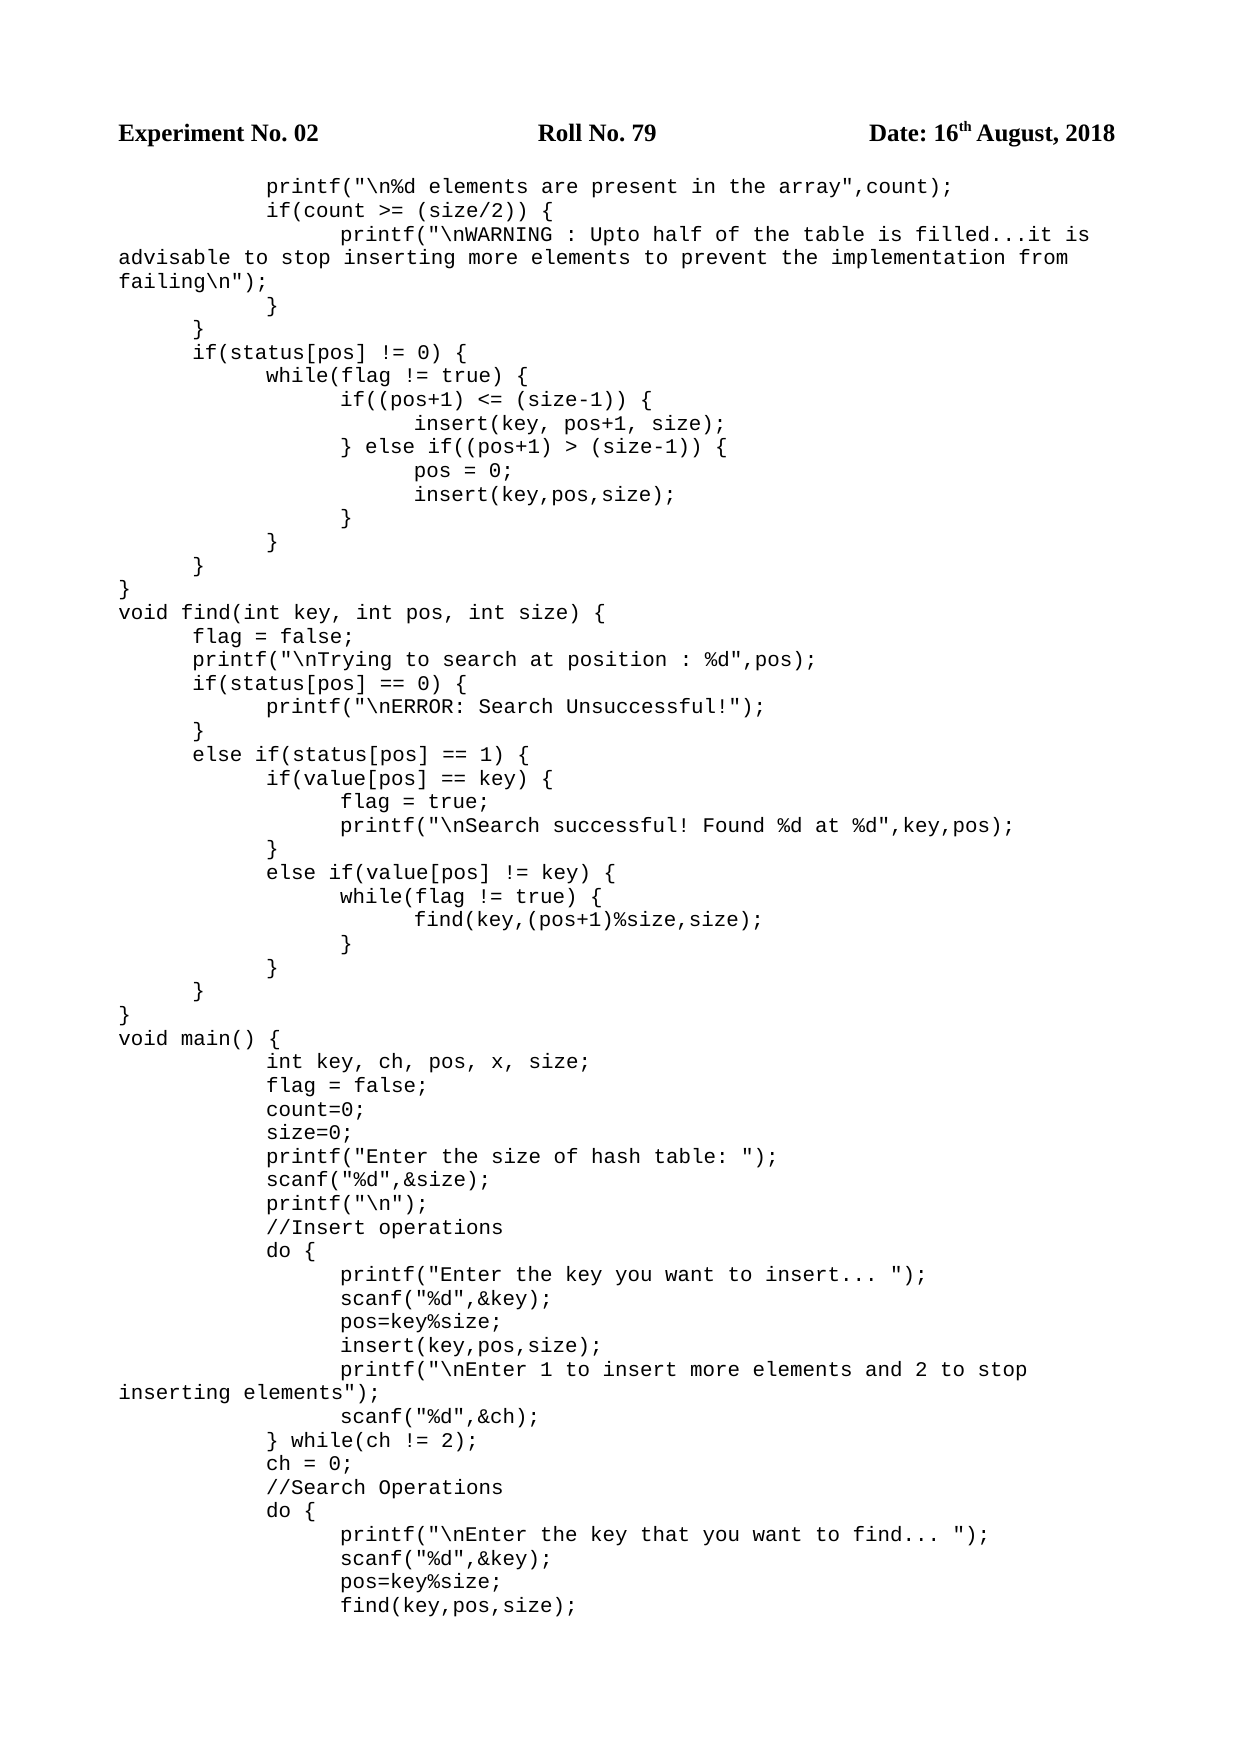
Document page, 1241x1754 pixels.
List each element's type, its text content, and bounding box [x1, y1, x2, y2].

text scanf("%d",&ch); [118, 1406, 1122, 1429]
text insert(key,pos,size); [118, 1335, 1122, 1359]
text } while(ch != 2); [118, 1429, 1122, 1453]
text scanf("%d",&key); [118, 1288, 1122, 1311]
text } [118, 720, 1122, 744]
text void main() { [118, 1028, 1122, 1051]
text //Search Operations [118, 1477, 1122, 1501]
text } [118, 318, 1122, 342]
text insert(key,pos,size); [118, 484, 1122, 507]
text } [118, 578, 1122, 602]
text printf("\n"); [118, 1193, 1122, 1217]
text } [118, 1004, 1122, 1028]
text find(key,pos,size); [118, 1595, 1122, 1619]
text printf("Enter the size of hash table: "); [118, 1146, 1122, 1169]
text } [118, 933, 1122, 957]
text find(key,(pos+1)%size,size); [118, 909, 1122, 933]
text if((pos+1) <= (size-1)) { [118, 389, 1122, 413]
text void find(int key, int pos, int size) { [118, 602, 1122, 626]
text } else if((pos+1) > (size-1)) { [118, 436, 1122, 460]
text size=0; [118, 1122, 1122, 1146]
text } [118, 531, 1122, 555]
text printf("Enter the key you want to insert... "); [118, 1264, 1122, 1288]
text while(flag != true) { [118, 886, 1122, 909]
text if(value[pos] == key) { [118, 767, 1122, 791]
text } [118, 294, 1122, 318]
text while(flag != true) { [118, 366, 1122, 389]
text printf("\nERROR: Search Unsuccessful!"); [118, 697, 1122, 720]
text else if(status[pos] == 1) { [118, 744, 1122, 767]
text insert(key, pos+1, size); [118, 413, 1122, 436]
text pos=key%size; [118, 1311, 1122, 1335]
text //Insert operations [118, 1217, 1122, 1240]
text printf("\nEnter the key that you want to find... "); [118, 1524, 1122, 1548]
text printf("\nSearch successful! Found %d at %d",key,pos); [118, 815, 1122, 838]
text int key, ch, pos, x, size; [118, 1051, 1122, 1075]
text scanf("%d",&size); [118, 1169, 1122, 1193]
text } [118, 555, 1122, 578]
text pos=key%size; [118, 1571, 1122, 1595]
text printf("\nTrying to search at position : %d",pos); [118, 649, 1122, 673]
text scanf("%d",&key); [118, 1548, 1122, 1571]
text flag = true; [118, 791, 1122, 815]
text } [118, 980, 1122, 1004]
text } [118, 957, 1122, 980]
text printf("\n%d elements are present in the array",count); [118, 176, 1122, 200]
text pos = 0; [118, 460, 1122, 484]
text } [118, 507, 1122, 531]
text printf("\nEnter 1 to insert more elements and 2 to stop inserting elements"); [118, 1359, 1122, 1406]
text else if(value[pos] != key) { [118, 862, 1122, 886]
text flag = false; [118, 1075, 1122, 1098]
text count=0; [118, 1098, 1122, 1122]
text do { [118, 1240, 1122, 1264]
text printf("\nWARNING : Upto half of the table is filled...it is advisable to stop inserting more elements to prevent the implementation from failing\n"); [118, 224, 1122, 294]
text if(status[pos] == 0) { [118, 673, 1122, 697]
text flag = false; [118, 626, 1122, 649]
text do { [118, 1501, 1122, 1524]
text ch = 0; [118, 1453, 1122, 1477]
text if(count >= (size/2)) { [118, 200, 1122, 224]
text } [118, 838, 1122, 862]
text if(status[pos] != 0) { [118, 342, 1122, 366]
